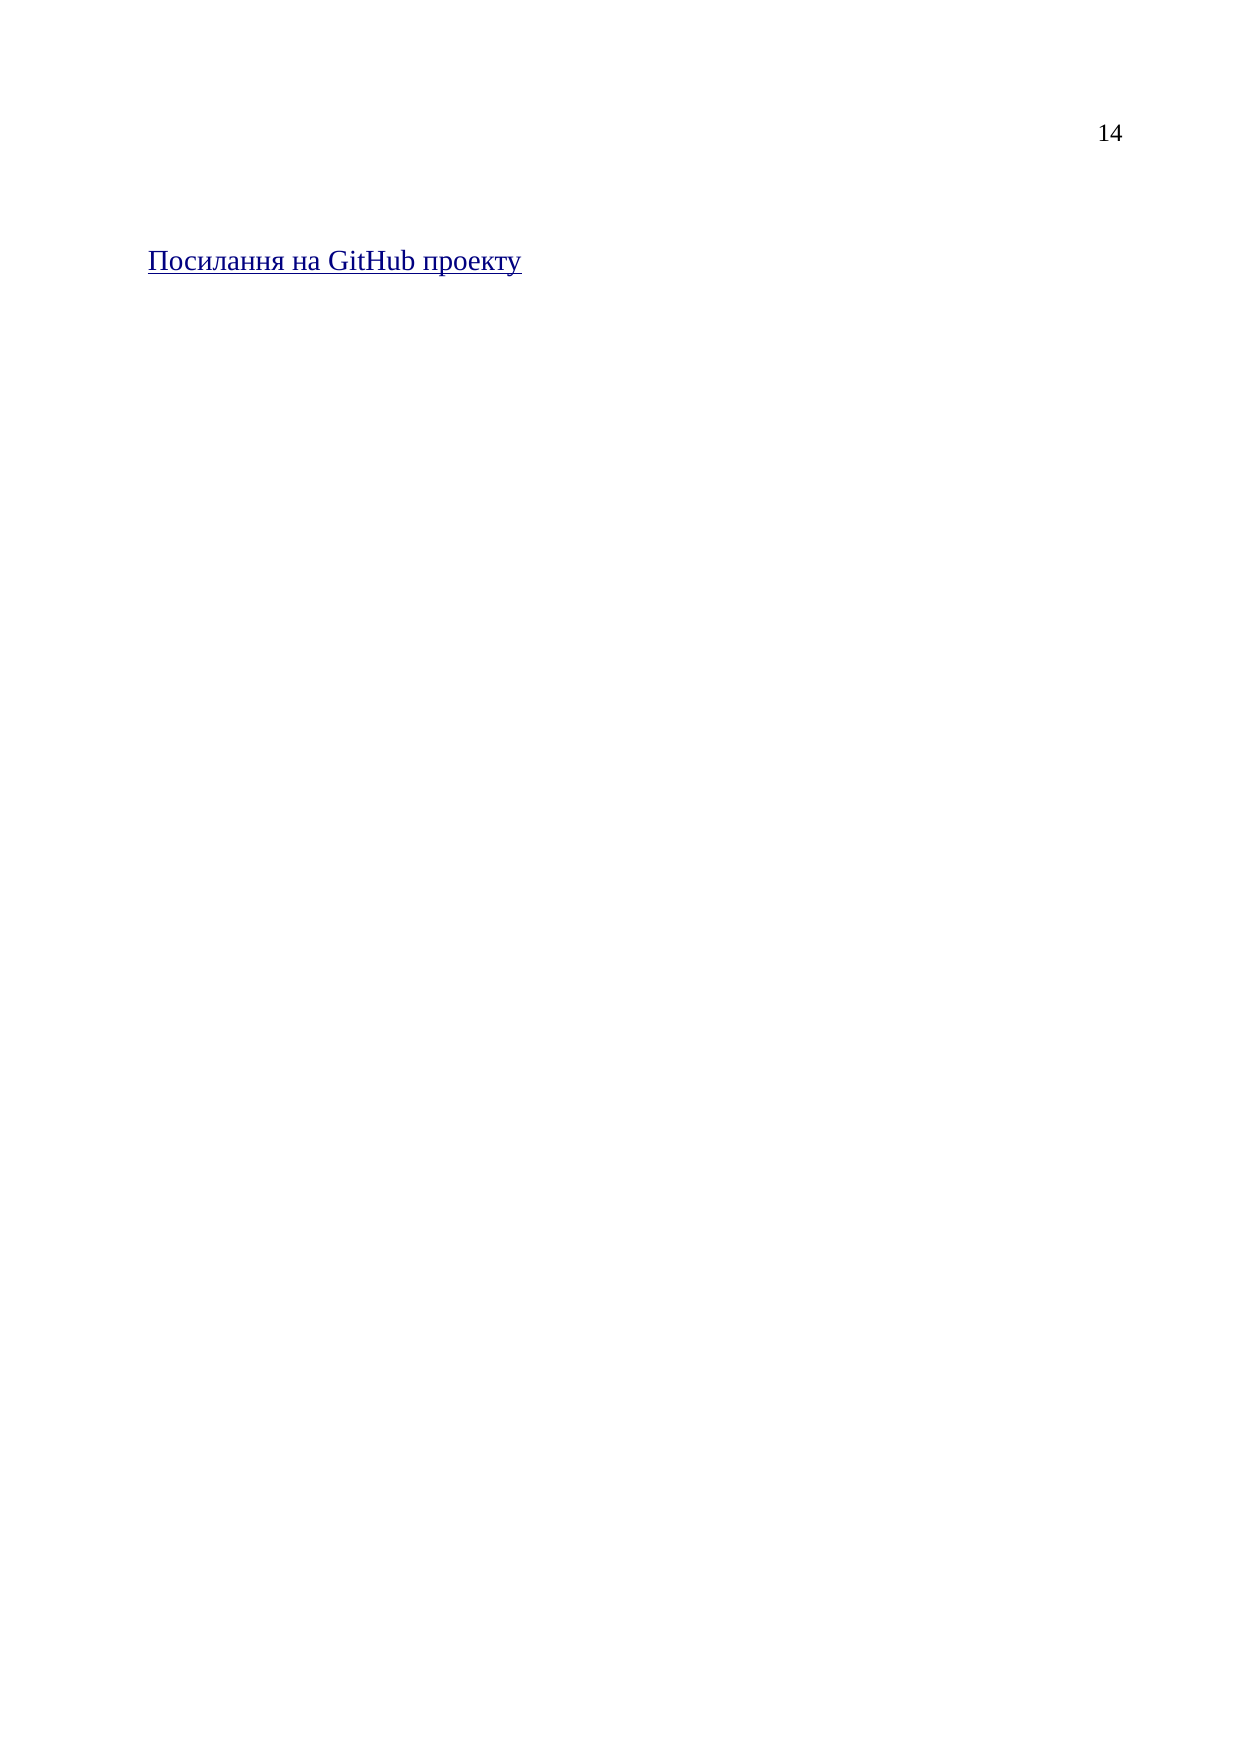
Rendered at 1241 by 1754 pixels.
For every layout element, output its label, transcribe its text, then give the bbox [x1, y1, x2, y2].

text Посилання на GitHub проекту [148, 243, 1122, 277]
